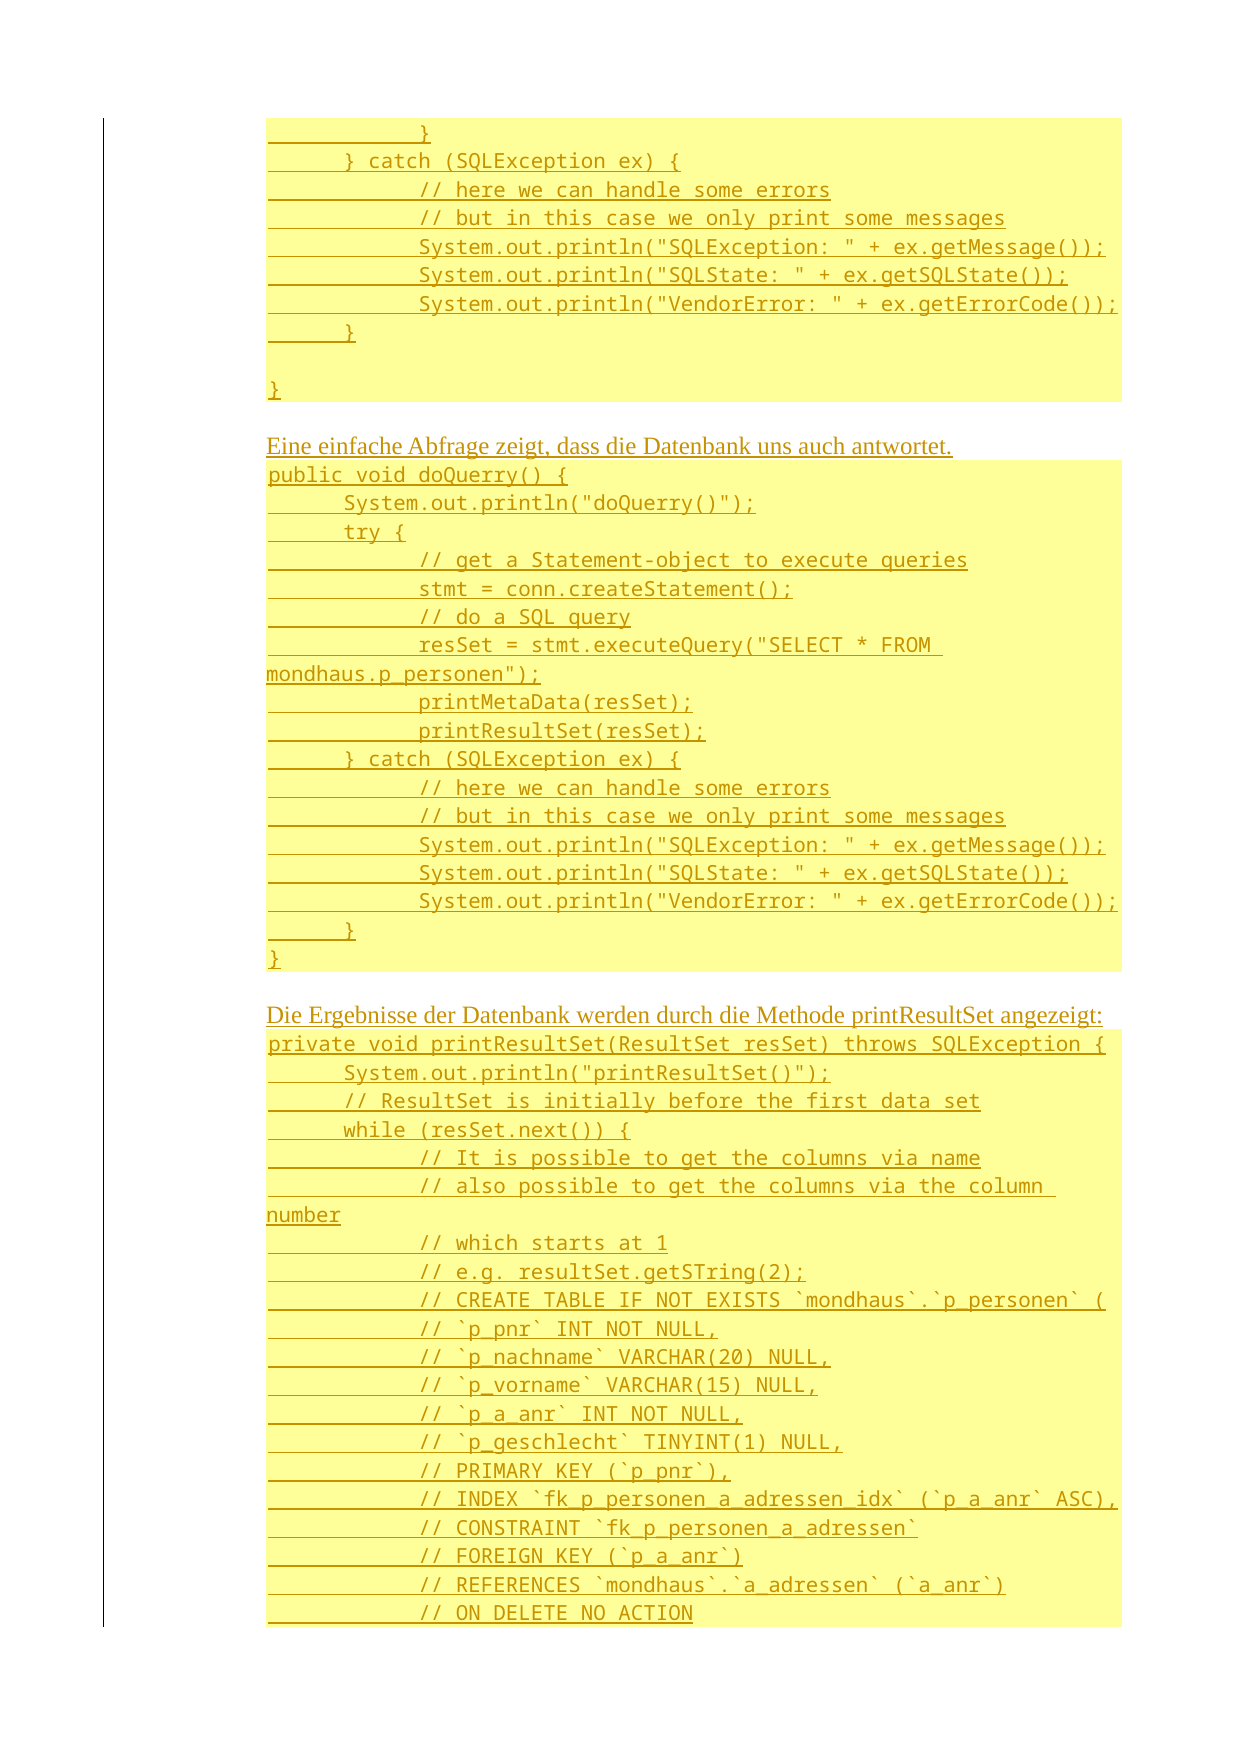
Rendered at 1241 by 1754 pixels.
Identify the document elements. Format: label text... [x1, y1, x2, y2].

text // `p_a_anr` INT NOT NULL, [266, 1399, 1122, 1427]
text stmt = conn.createStatement(); [266, 574, 1122, 602]
text // `p_geschlecht` TINYINT(1) NULL, [266, 1427, 1122, 1456]
text // CONSTRAINT `fk_p_personen_a_adressen` [266, 1513, 1122, 1541]
text } catch (SQLException ex) { [266, 147, 1122, 175]
text // but in this case we only print some messages [266, 203, 1122, 232]
text // get a Statement-object to execute queries [266, 545, 1122, 574]
text // do a SQL query [266, 602, 1122, 631]
text // FOREIGN KEY (`p_a_anr`) [266, 1541, 1122, 1570]
text // It is possible to get the columns via name [266, 1143, 1122, 1172]
text // e.g. resultSet.getSTring(2); [266, 1257, 1122, 1285]
text private void printResultSet(ResultSet resSet) throws SQLException { [266, 1029, 1122, 1058]
text while (resSet.next()) { [266, 1115, 1122, 1143]
text } [266, 915, 1122, 943]
text } [266, 118, 1122, 147]
text // `p_nachname` VARCHAR(20) NULL, [266, 1342, 1122, 1371]
text resSet = stmt.executeQuery("SELECT * FROM mondhaus.p_personen"); [266, 631, 1122, 687]
text } [266, 943, 1122, 972]
text // INDEX `fk_p_personen_a_adressen_idx` (`p_a_anr` ASC), [266, 1484, 1122, 1513]
text // here we can handle some errors [266, 773, 1122, 801]
text // PRIMARY KEY (`p_pnr`), [266, 1456, 1122, 1484]
text // `p_pnr` INT NOT NULL, [266, 1314, 1122, 1342]
text System.out.println("printResultSet()"); [266, 1058, 1122, 1086]
text System.out.println("SQLException: " + ex.getMessage()); [266, 232, 1122, 260]
text printMetaData(resSet); [266, 687, 1122, 716]
text System.out.println("VendorError: " + ex.getErrorCode()); [266, 887, 1122, 915]
text // `p_vorname` VARCHAR(15) NULL, [266, 1371, 1122, 1399]
text // ResultSet is initially before the first data set [266, 1086, 1122, 1115]
text } [266, 374, 1122, 402]
text System.out.println("SQLState: " + ex.getSQLState()); [266, 260, 1122, 289]
text // but in this case we only print some messages [266, 801, 1122, 830]
text // which starts at 1 [266, 1228, 1122, 1257]
text // here we can handle some errors [266, 175, 1122, 203]
text System.out.println("VendorError: " + ex.getErrorCode()); [266, 289, 1122, 317]
text System.out.println("SQLException: " + ex.getMessage()); [266, 830, 1122, 858]
text System.out.println("doQuerry()"); [266, 488, 1122, 517]
text printResultSet(resSet); [266, 716, 1122, 744]
text } [266, 317, 1122, 346]
text public void doQuerry() { [266, 460, 1122, 488]
text Die Ergebnisse der Datenbank werden durch die Methode printResultSet angezeigt: [266, 1001, 1122, 1029]
text // CREATE TABLE IF NOT EXISTS `mondhaus`.`p_personen` ( [266, 1285, 1122, 1314]
text // ON DELETE NO ACTION [266, 1598, 1122, 1627]
text // REFERENCES `mondhaus`.`a_adressen` (`a_anr`) [266, 1570, 1122, 1598]
text } catch (SQLException ex) { [266, 744, 1122, 773]
text // also possible to get the columns via the column number [266, 1172, 1122, 1228]
text try { [266, 517, 1122, 545]
text System.out.println("SQLState: " + ex.getSQLState()); [266, 858, 1122, 887]
text Eine einfache Abfrage zeigt, dass die Datenbank uns auch antwortet. [266, 431, 1122, 460]
